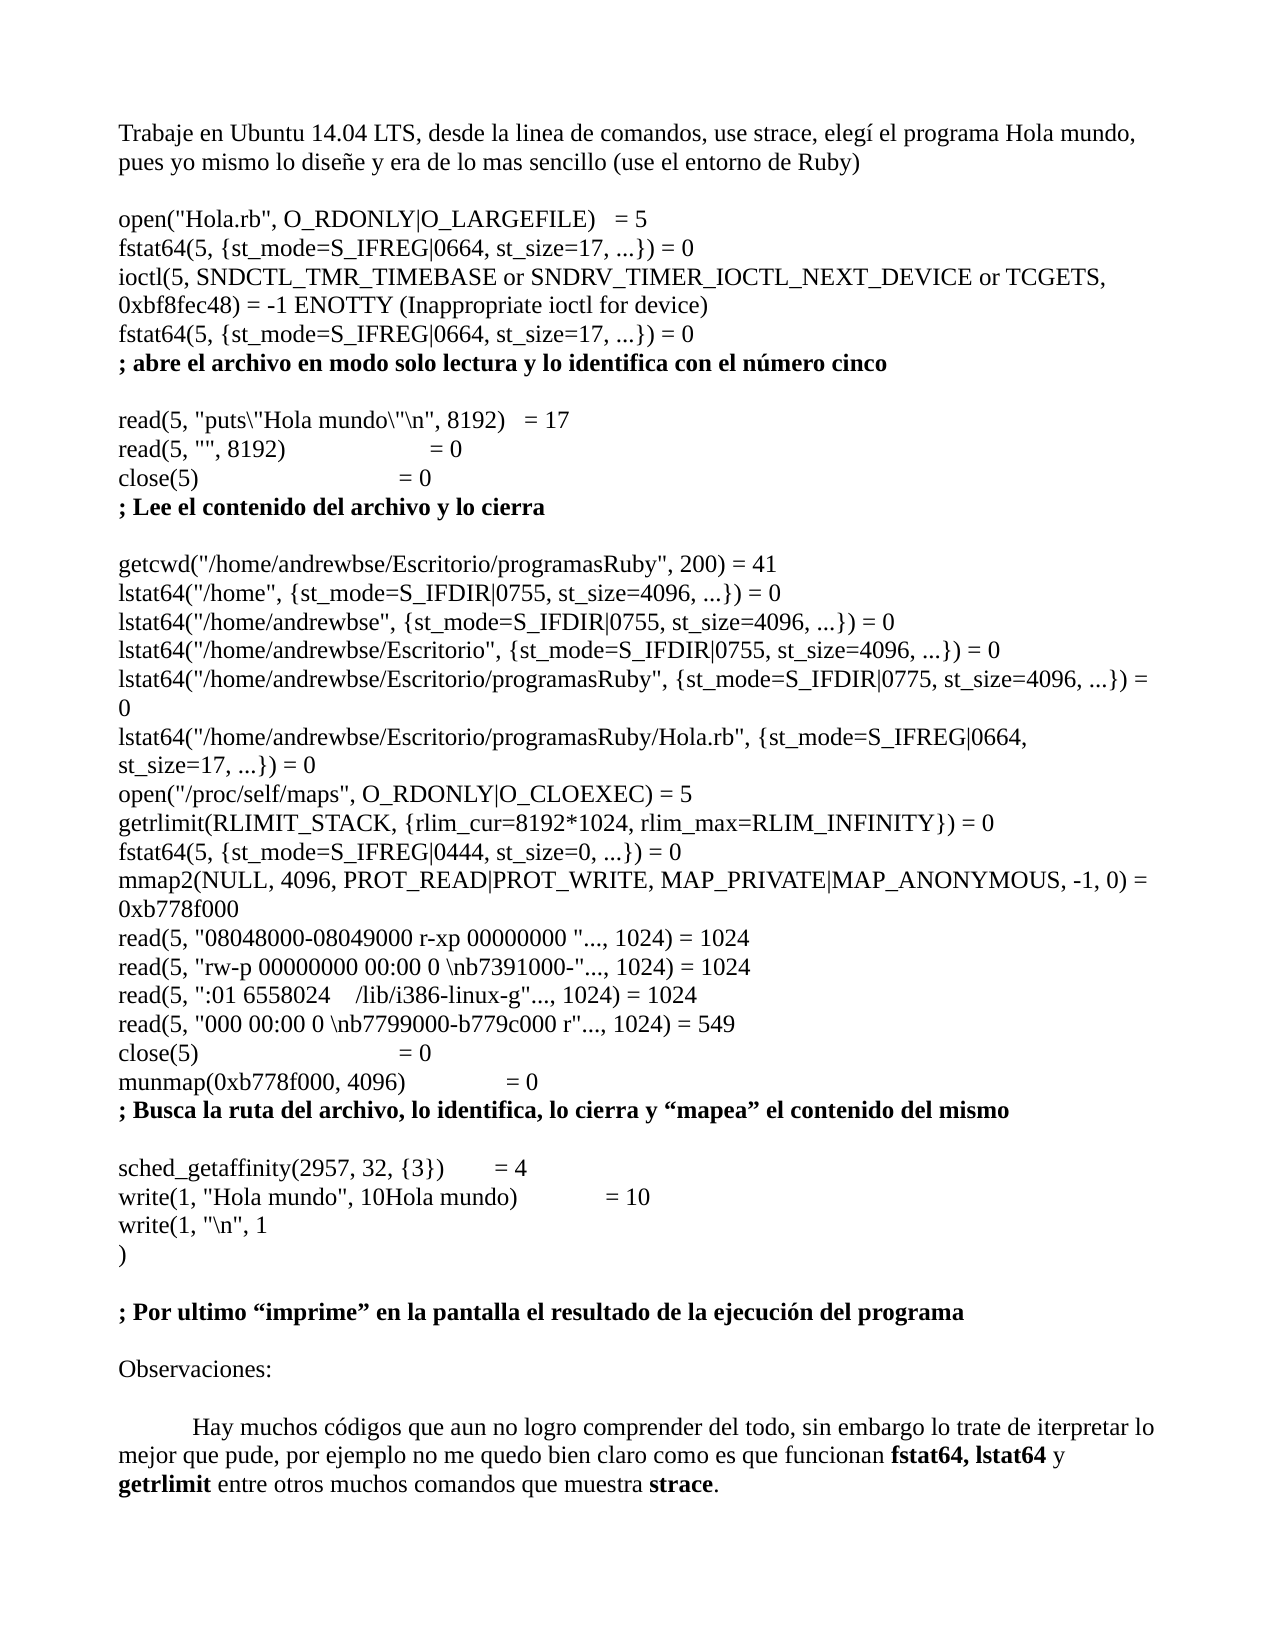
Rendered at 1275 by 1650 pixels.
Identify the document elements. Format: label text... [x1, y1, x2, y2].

text open("Hola.rb", O_RDONLY|O_LARGEFILE) = 5 [118, 204, 1157, 233]
text Observaciones: [118, 1354, 1157, 1383]
text munmap(0xb778f000, 4096) = 0 [118, 1067, 1157, 1096]
text ) [118, 1239, 1157, 1268]
text read(5, ":01 6558024 /lib/i386-linux-g"..., 1024) = 1024 [118, 981, 1157, 1009]
text sched_getaffinity(2957, 32, {3}) = 4 [118, 1153, 1157, 1182]
text read(5, "000 00:00 0 \nb7799000-b779c000 r"..., 1024) = 549 [118, 1009, 1157, 1038]
text fstat64(5, {st_mode=S_IFREG|0444, st_size=0, ...}) = 0 [118, 837, 1157, 866]
text lstat64("/home/andrewbse", {st_mode=S_IFDIR|0755, st_size=4096, ...}) = 0 [118, 607, 1157, 636]
text read(5, "rw-p 00000000 00:00 0 \nb7391000-"..., 1024) = 1024 [118, 952, 1157, 981]
text ; Busca la ruta del archivo, lo identifica, lo cierra y “mapea” el contenido del mismo [118, 1096, 1157, 1124]
text fstat64(5, {st_mode=S_IFREG|0664, st_size=17, ...}) = 0 [118, 233, 1157, 262]
text getcwd("/home/andrewbse/Escritorio/programasRuby", 200) = 41 [118, 549, 1157, 578]
text read(5, "", 8192) = 0 [118, 434, 1157, 463]
text ; Por ultimo “imprime” en la pantalla el resultado de la ejecución del programa [118, 1297, 1157, 1326]
text ; abre el archivo en modo solo lectura y lo identifica con el número cinco [118, 348, 1157, 377]
text ; Lee el contenido del archivo y lo cierra [118, 492, 1157, 521]
text Trabaje en Ubuntu 14.04 LTS, desde la linea de comandos, use strace, elegí el programa Hola mundo, pues yo mismo lo diseñe y era de lo mas sencillo (use el entorno de Ruby) [118, 118, 1157, 176]
text write(1, "\n", 1 [118, 1211, 1157, 1239]
text read(5, "08048000-08049000 r-xp 00000000 "..., 1024) = 1024 [118, 923, 1157, 952]
text lstat64("/home", {st_mode=S_IFDIR|0755, st_size=4096, ...}) = 0 [118, 578, 1157, 607]
text ioctl(5, SNDCTL_TMR_TIMEBASE or SNDRV_TIMER_IOCTL_NEXT_DEVICE or TCGETS, 0xbf8fec48) = -1 ENOTTY (Inappropriate ioctl for device) [118, 262, 1157, 319]
text open("/proc/self/maps", O_RDONLY|O_CLOEXEC) = 5 [118, 779, 1157, 808]
text lstat64("/home/andrewbse/Escritorio/programasRuby/Hola.rb", {st_mode=S_IFREG|0664, st_size=17, ...}) = 0 [118, 722, 1157, 779]
text getrlimit(RLIMIT_STACK, {rlim_cur=8192*1024, rlim_max=RLIM_INFINITY}) = 0 [118, 808, 1157, 837]
text fstat64(5, {st_mode=S_IFREG|0664, st_size=17, ...}) = 0 [118, 319, 1157, 348]
text Hay muchos códigos que aun no logro comprender del todo, sin embargo lo trate de iterpretar lo mejor que pude, por ejemplo no me quedo bien claro como es que funcionan fstat64, lstat64 y getrlimit entre otros muchos comandos que muestra strace. [118, 1412, 1157, 1498]
text read(5, "puts\"Hola mundo\"\n", 8192) = 17 [118, 406, 1157, 434]
text write(1, "Hola mundo", 10Hola mundo) = 10 [118, 1182, 1157, 1211]
text close(5) = 0 [118, 1038, 1157, 1067]
text mmap2(NULL, 4096, PROT_READ|PROT_WRITE, MAP_PRIVATE|MAP_ANONYMOUS, -1, 0) = 0xb778f000 [118, 866, 1157, 923]
text close(5) = 0 [118, 463, 1157, 492]
text lstat64("/home/andrewbse/Escritorio", {st_mode=S_IFDIR|0755, st_size=4096, ...}) = 0 [118, 636, 1157, 664]
text lstat64("/home/andrewbse/Escritorio/programasRuby", {st_mode=S_IFDIR|0775, st_size=4096, ...}) = 0 [118, 664, 1157, 722]
